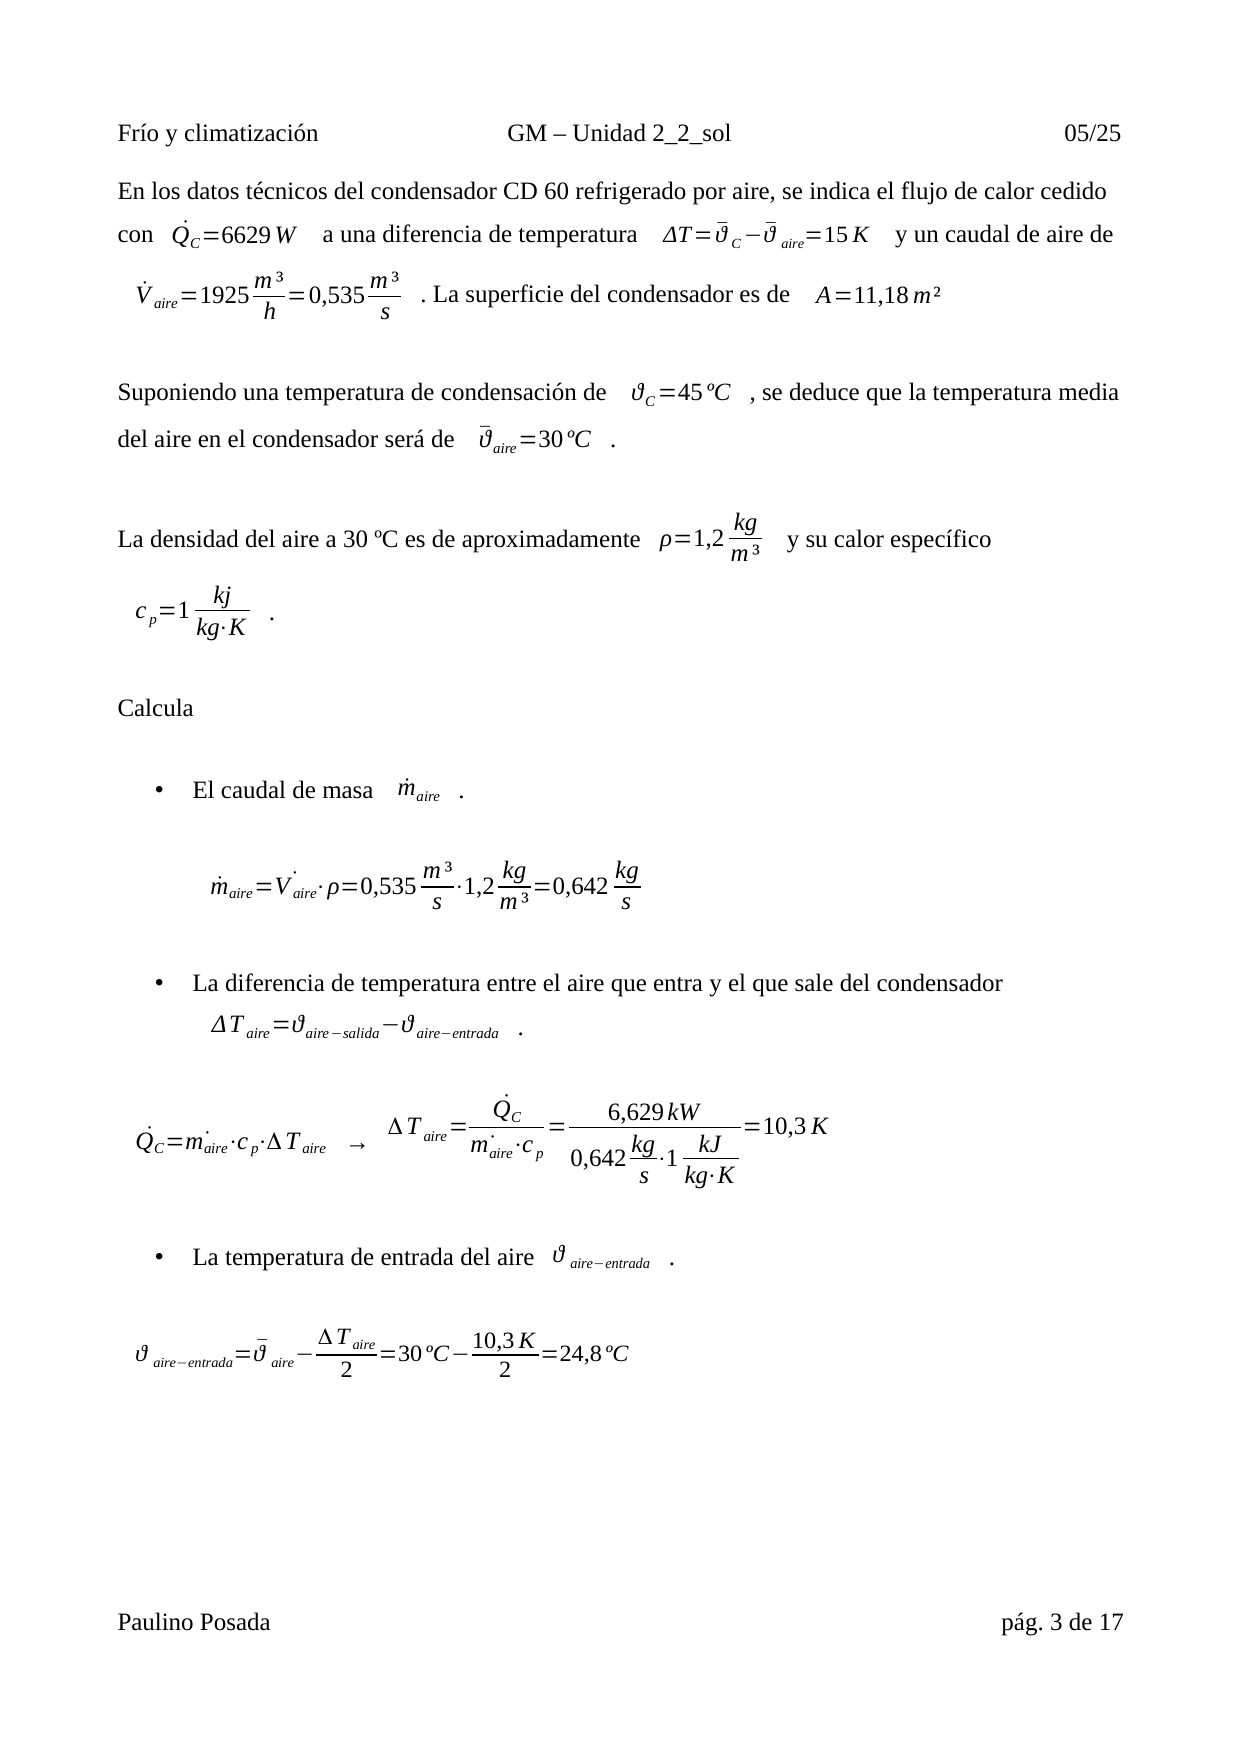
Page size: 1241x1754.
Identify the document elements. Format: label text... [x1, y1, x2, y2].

text Suponiendo una temperatura de condensación de , se deduce que la temperatura media del aire en el condensador será de . [117, 377, 1123, 457]
text La densidad del aire a 30 ºC es de aproximadamente y su calor específico . [117, 508, 1123, 641]
list La temperatura de entrada del aire. [155, 1241, 1123, 1272]
list El caudal de masa . [155, 773, 1123, 805]
text Calcula [117, 693, 1123, 722]
text → [117, 1094, 1123, 1189]
list La diferencia de temperatura entre el aire que entra y el que sale del condensador. [155, 968, 1123, 1042]
text En los datos técnicos del condensador CD 60 refrigerado por aire, se indica el flujo de calor cedido con a una diferencia de temperatura y un caudal de aire de . La superficie del condensador es de [117, 176, 1123, 326]
